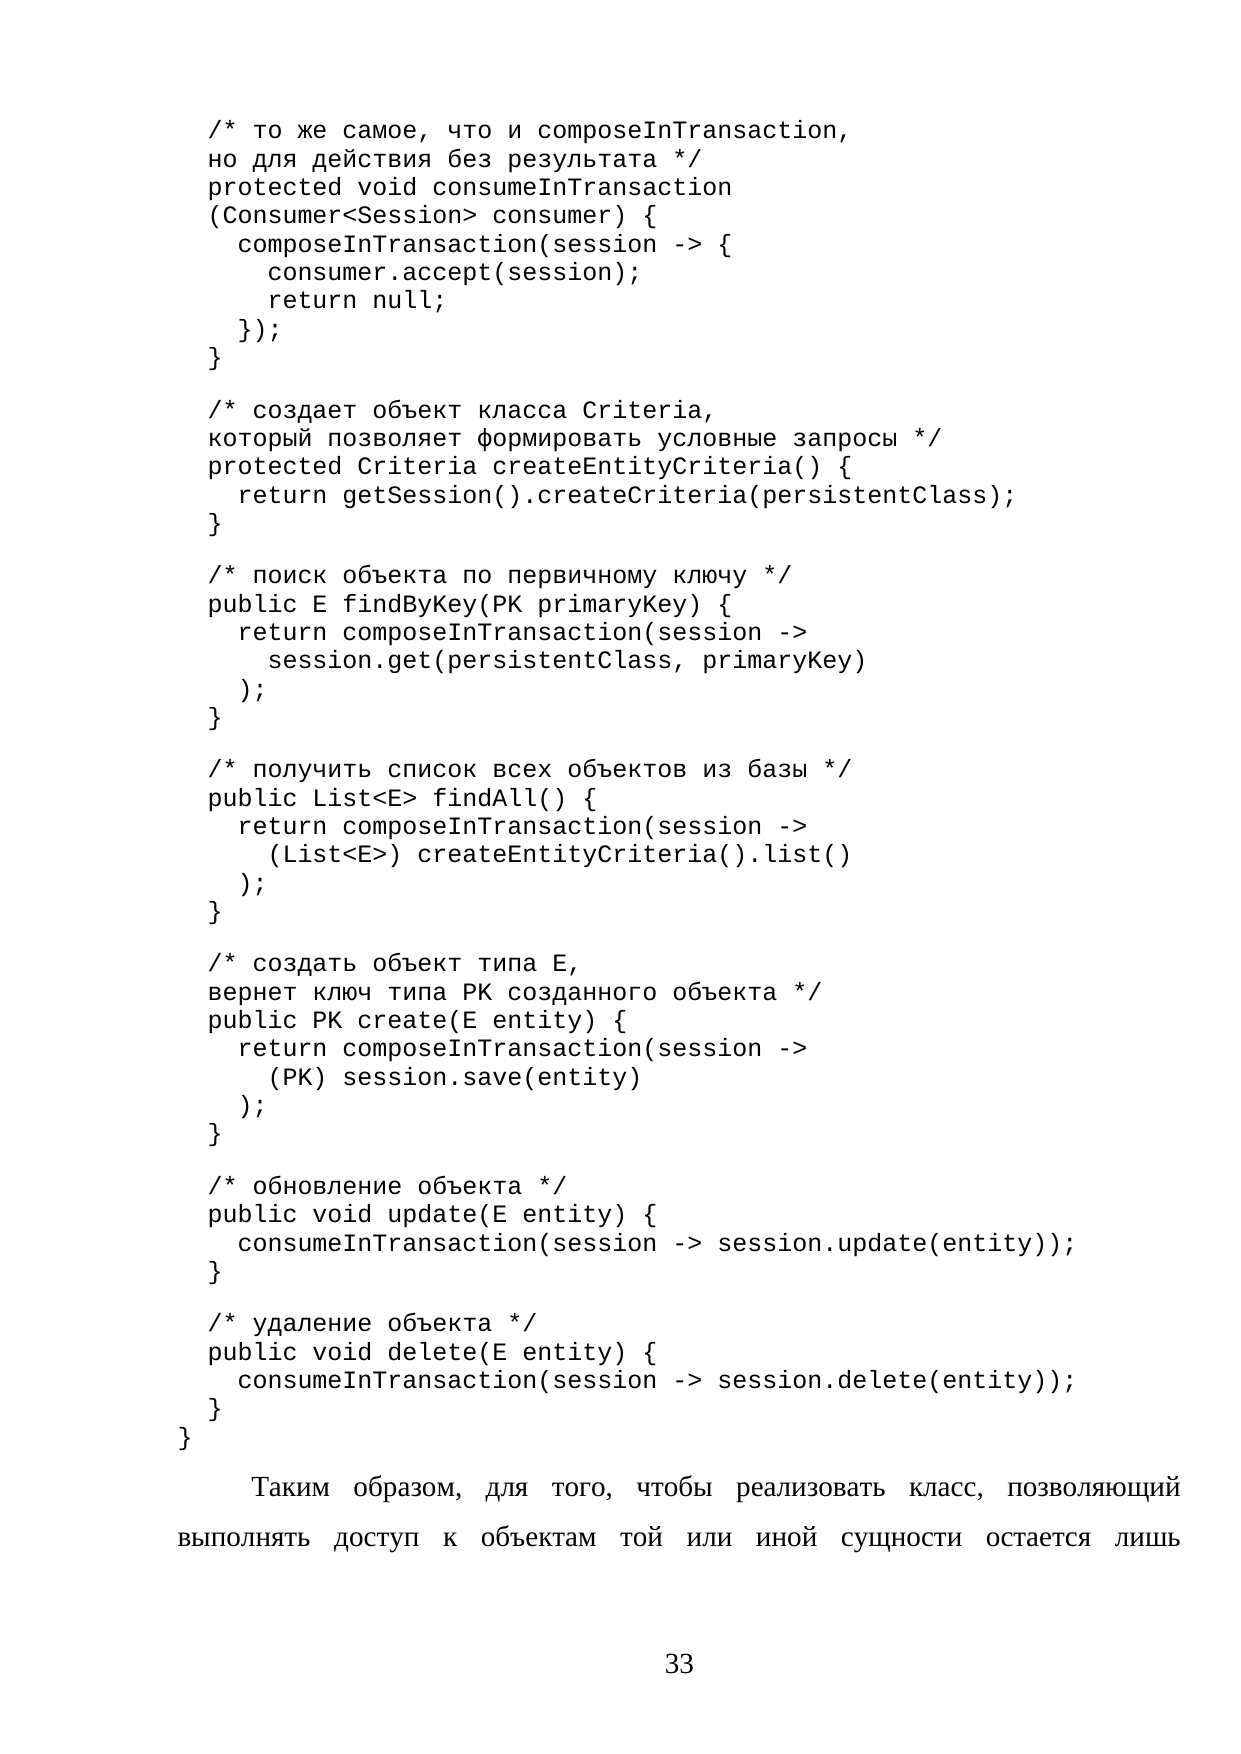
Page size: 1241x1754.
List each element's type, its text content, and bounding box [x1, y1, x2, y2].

text public void delete(E entity) { [177, 1339, 1181, 1367]
text который позволяет формировать условные запросы */ [177, 426, 1181, 454]
text ); [177, 1093, 1181, 1121]
text ); [177, 870, 1181, 899]
text composeInTransaction(session -> { [177, 231, 1181, 260]
text public E findByKey(PK primaryKey) { [177, 591, 1181, 619]
text } [177, 1424, 1181, 1452]
text return composeInTransaction(session -> [177, 814, 1181, 842]
text (List<E>) createEntityCriteria().list() [177, 842, 1181, 870]
text } [177, 899, 1181, 927]
text (Consumer<Session> consumer) { [177, 203, 1181, 231]
text (PK) session.save(entity) [177, 1064, 1181, 1093]
text session.get(persistentClass, primaryKey) [177, 648, 1181, 676]
text protected Criteria createEntityCriteria() { [177, 454, 1181, 482]
text } [177, 1121, 1181, 1149]
text [177, 1149, 1181, 1173]
text вернет ключ типа PK созданного объекта */ [177, 979, 1181, 1008]
text /* обновление объекта */ [177, 1173, 1181, 1202]
text /* создает объект класса Criteria, [177, 397, 1181, 426]
text consumer.accept(session); [177, 260, 1181, 288]
text } [177, 1258, 1181, 1287]
text public List<E> findAll() { [177, 785, 1181, 814]
text consumeInTransaction(session -> session.update(entity)); [177, 1230, 1181, 1258]
text /* создать объект типа E, [177, 951, 1181, 979]
text return getSession().createCriteria(persistentClass); [177, 482, 1181, 511]
text [177, 1287, 1181, 1311]
text /* поиск объекта по первичному ключу */ [177, 563, 1181, 591]
text } [177, 704, 1181, 733]
text public PK create(E entity) { [177, 1008, 1181, 1036]
text } [177, 511, 1181, 539]
text } [177, 1396, 1181, 1424]
text [177, 539, 1181, 563]
text }); [177, 316, 1181, 345]
text [177, 373, 1181, 397]
text но для действия без результата */ [177, 146, 1181, 175]
text /* удаление объекта */ [177, 1311, 1181, 1339]
text protected void consumeInTransaction [177, 175, 1181, 203]
text } [177, 345, 1181, 373]
text [177, 927, 1181, 951]
text return null; [177, 288, 1181, 316]
text ); [177, 676, 1181, 704]
text return composeInTransaction(session -> [177, 619, 1181, 648]
text [177, 733, 1181, 757]
text public void update(E entity) { [177, 1202, 1181, 1230]
text return composeInTransaction(session -> [177, 1036, 1181, 1064]
text Таким образом, для того, чтобы реализовать класс, позволяющий выполнять доступ к объектам той или иной сущности остается лишь [177, 1452, 1181, 1553]
text consumeInTransaction(session -> session.delete(entity)); [177, 1367, 1181, 1396]
text /* то же самое, что и composeInTransaction, [177, 118, 1181, 146]
text /* получить список всех объектов из базы */ [177, 757, 1181, 785]
